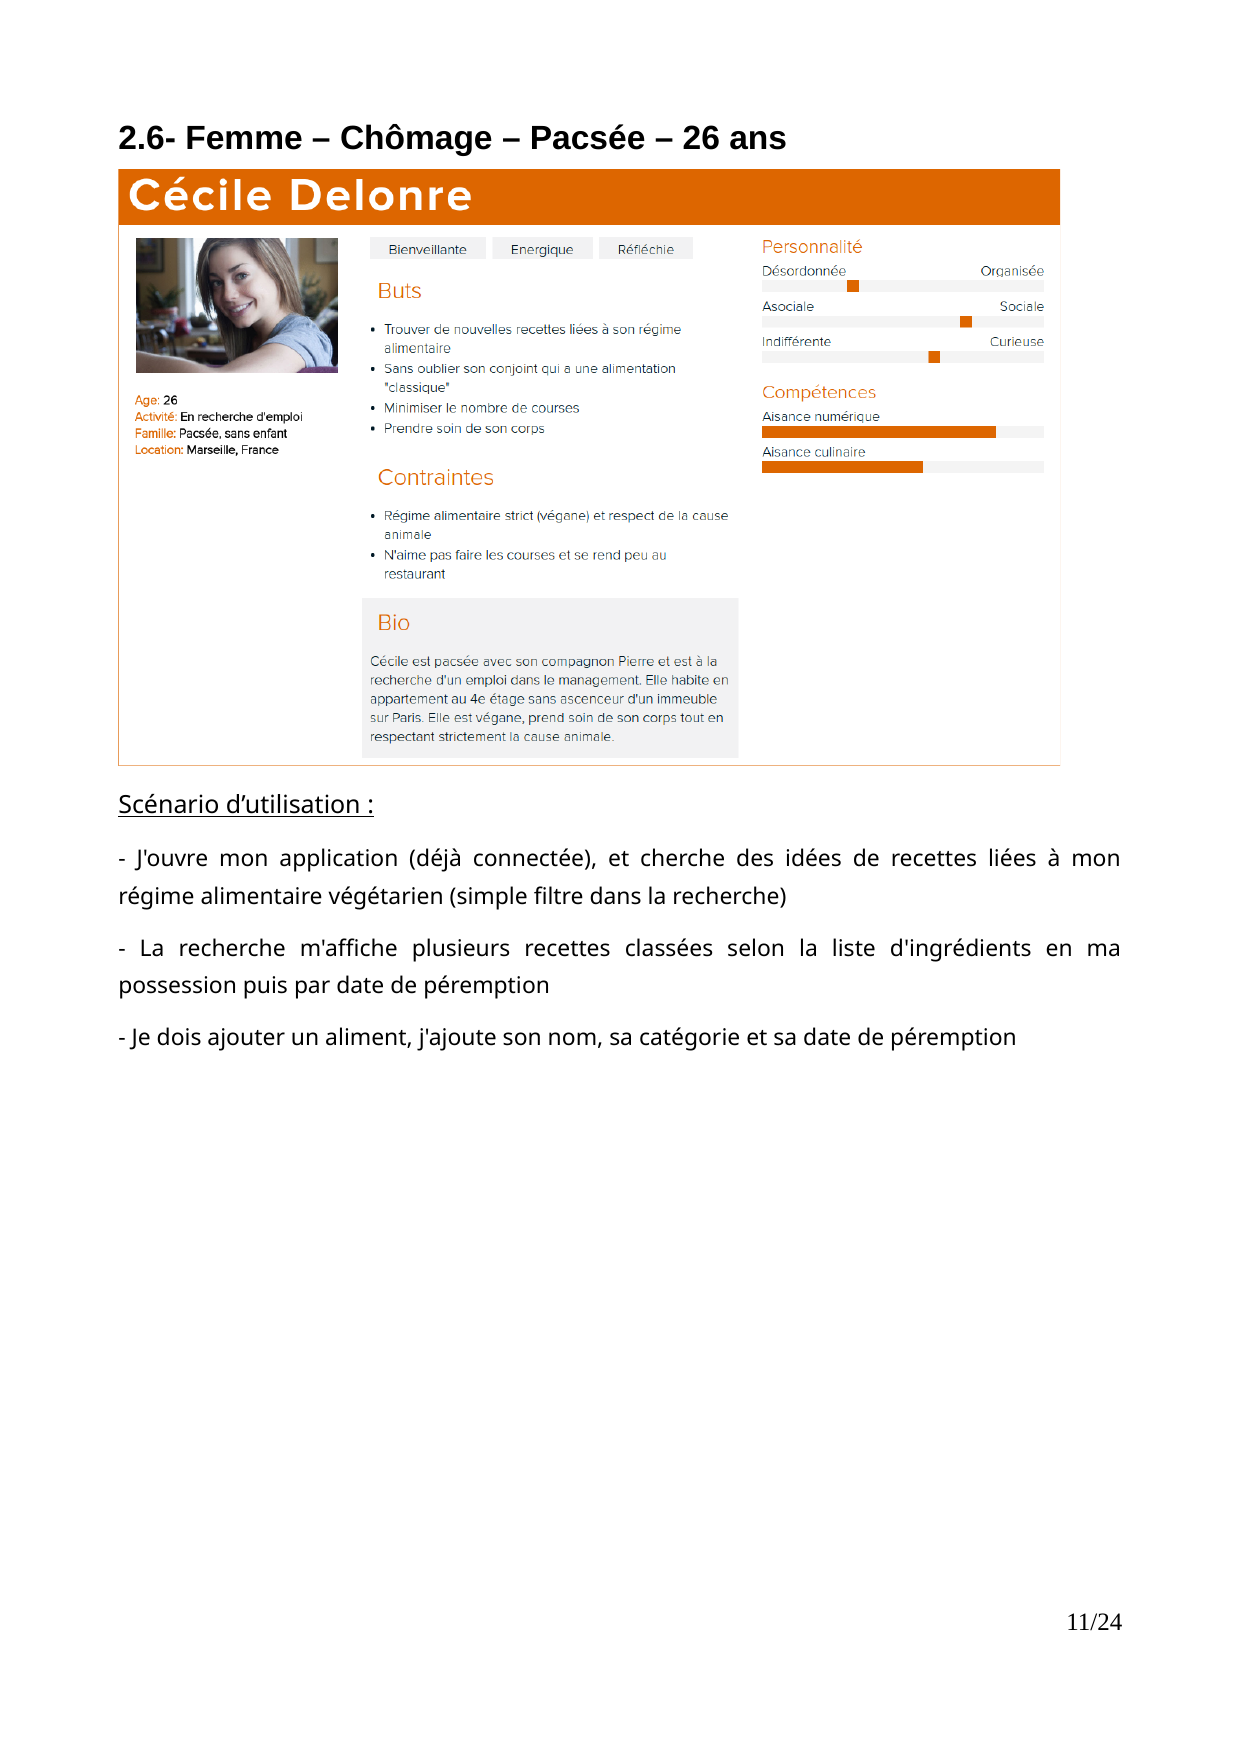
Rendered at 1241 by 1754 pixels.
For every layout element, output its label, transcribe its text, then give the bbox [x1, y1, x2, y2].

text - La recherche m'affiche plusieurs recettes classées selon la liste d'ingrédients en ma possession puis par date de péremption [118, 932, 1122, 1000]
text - J'ouvre mon application (déjà connectée), et cherche des idées de recettes liées à mon régime alimentaire végétarien (simple filtre dans la recherche) [118, 842, 1122, 911]
subtitle 2.6- Femme – Chômage – Pacsée – 26 ans [118, 118, 1122, 157]
text Scénario d’utilisation : [118, 787, 1122, 821]
picture [118, 169, 1061, 766]
text - Je dois ajouter un aliment, j'ajoute son nom, sa catégorie et sa date de péremption [118, 1021, 1122, 1052]
